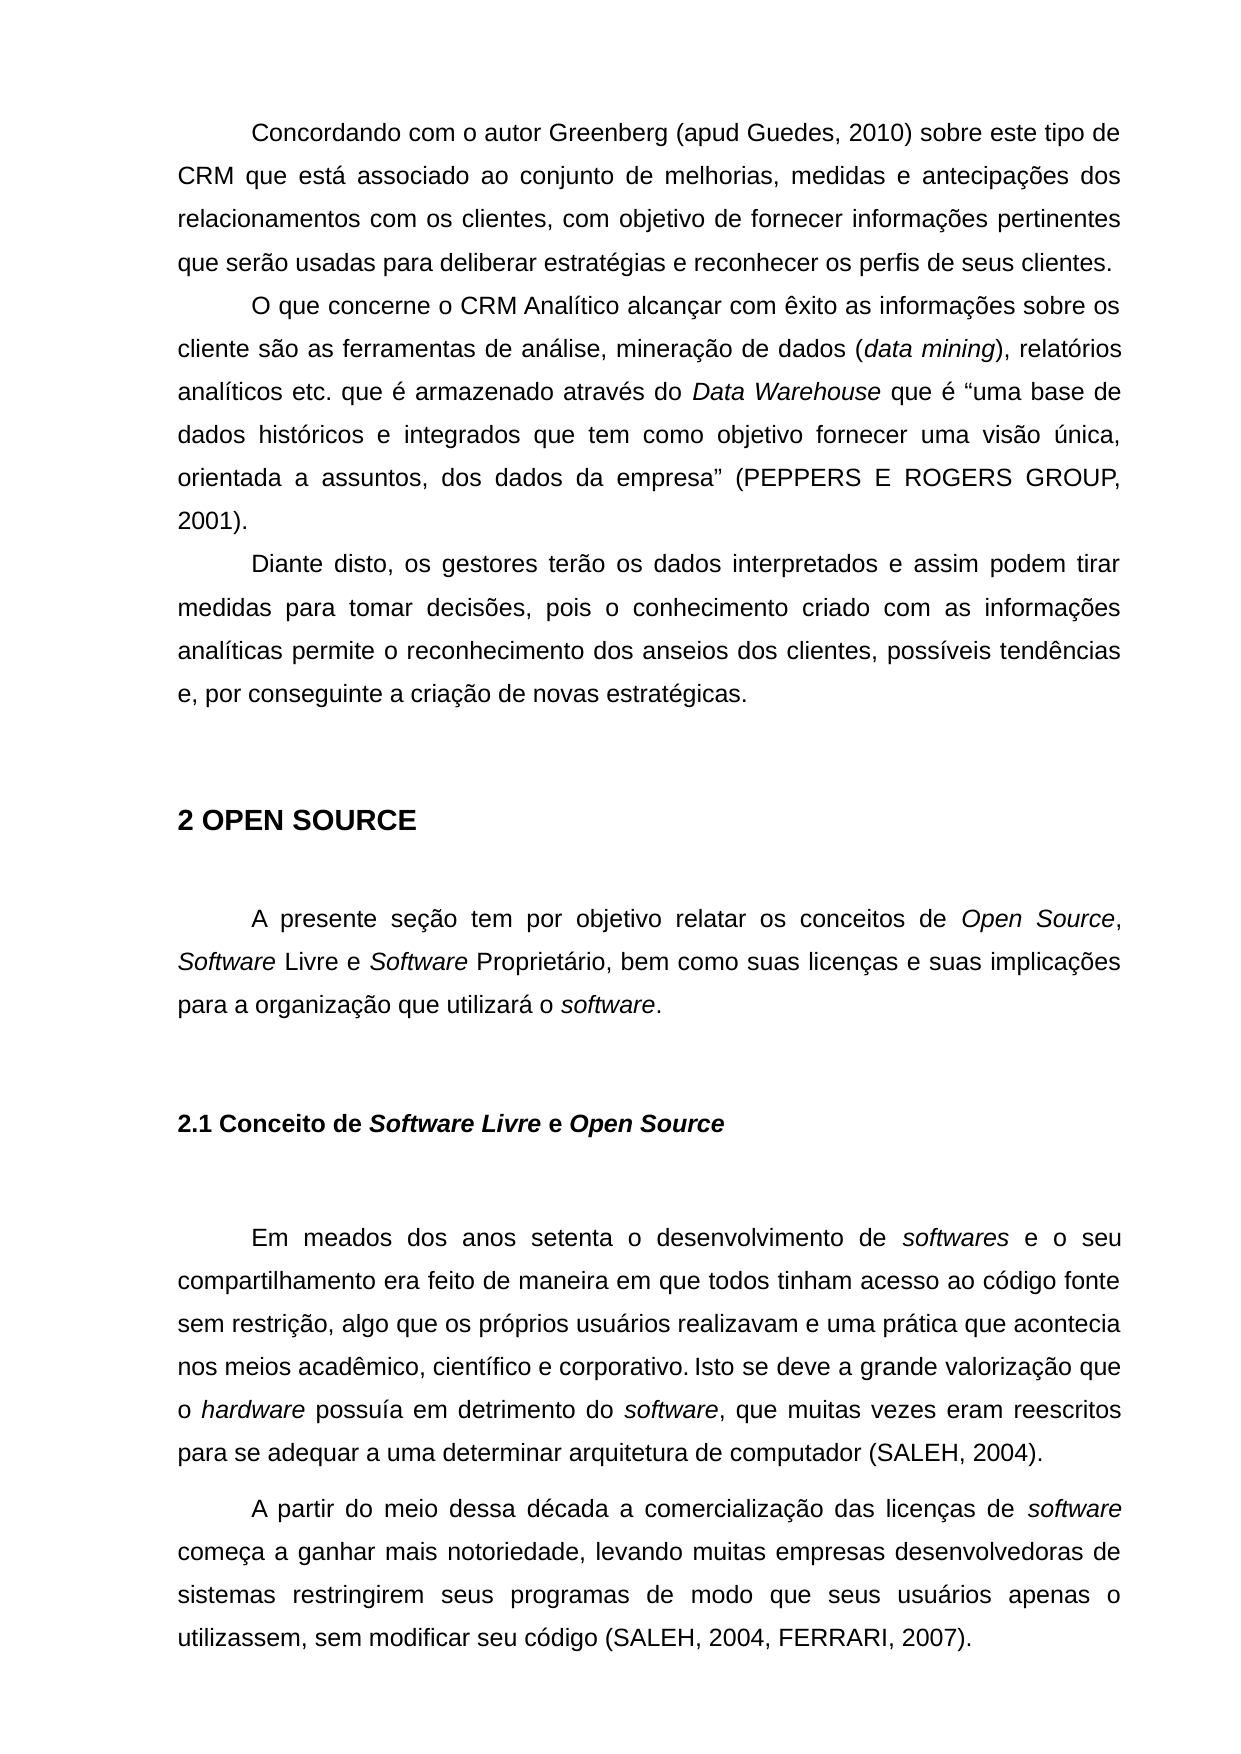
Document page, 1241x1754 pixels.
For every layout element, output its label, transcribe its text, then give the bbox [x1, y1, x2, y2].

text O que concerne o CRM Analítico alcançar com êxito as informações sobre os cliente são as ferramentas de análise, mineração de dados (data mining), relatórios analíticos etc. que é armazenado através do Data Warehouse que é “uma base de dados históricos e integrados que tem como objetivo fornecer uma visão única, orientada a assuntos, dos dados da empresa” (PEPPERS E ROGERS GROUP, 2001). [177, 291, 1122, 535]
text A presente seção tem por objetivo relatar os conceitos de Open Source, Software Livre e Software Proprietário, bem como suas licenças e suas implicações para a organização que utilizará o software. [177, 904, 1122, 1019]
text A partir do meio dessa década a comercialização das licenças de software começa a ganhar mais notoriedade, levando muitas empresas desenvolvedoras de sistemas restringirem seus programas de modo que seus usuários apenas o utilizassem, sem modificar seu código (SALEH, 2004, FERRARI, 2007). [177, 1494, 1122, 1652]
text Concordando com o autor Greenberg (apud Guedes, 2010) sobre este tipo de CRM que está associado ao conjunto de melhorias, medidas e antecipações dos relacionamentos com os clientes, com objetivo de fornecer informações pertinentes que serão usadas para deliberar estratégias e reconhecer os perfis de seus clientes. [177, 118, 1122, 276]
text Em meados dos anos setenta o desenvolvimento de softwares e o seu compartilhamento era feito de maneira em que todos tinham acesso ao código fonte sem restrição, algo que os próprios usuários realizavam e uma prática que acontecia nos meios acadêmico, científico e corporativo. Isto se deve a grande valorização que o hardware possuía em detrimento do software, que muitas vezes eram reescritos para se adequar a uma determinar arquitetura de computador (SALEH, 2004). [177, 1222, 1122, 1467]
text Diante disto, os gestores terão os dados interpretados e assim podem tirar medidas para tomar decisões, pois o conhecimento criado com as informações analíticas permite o reconhecimento dos anseios dos clientes, possíveis tendências e, por conseguinte a criação de novas estratégicas. [177, 549, 1122, 707]
subtitle 2.1 Conceito de Software Livre e Open Source [177, 1075, 1122, 1138]
subtitle 2 OPEN SOURCE [177, 802, 1122, 836]
